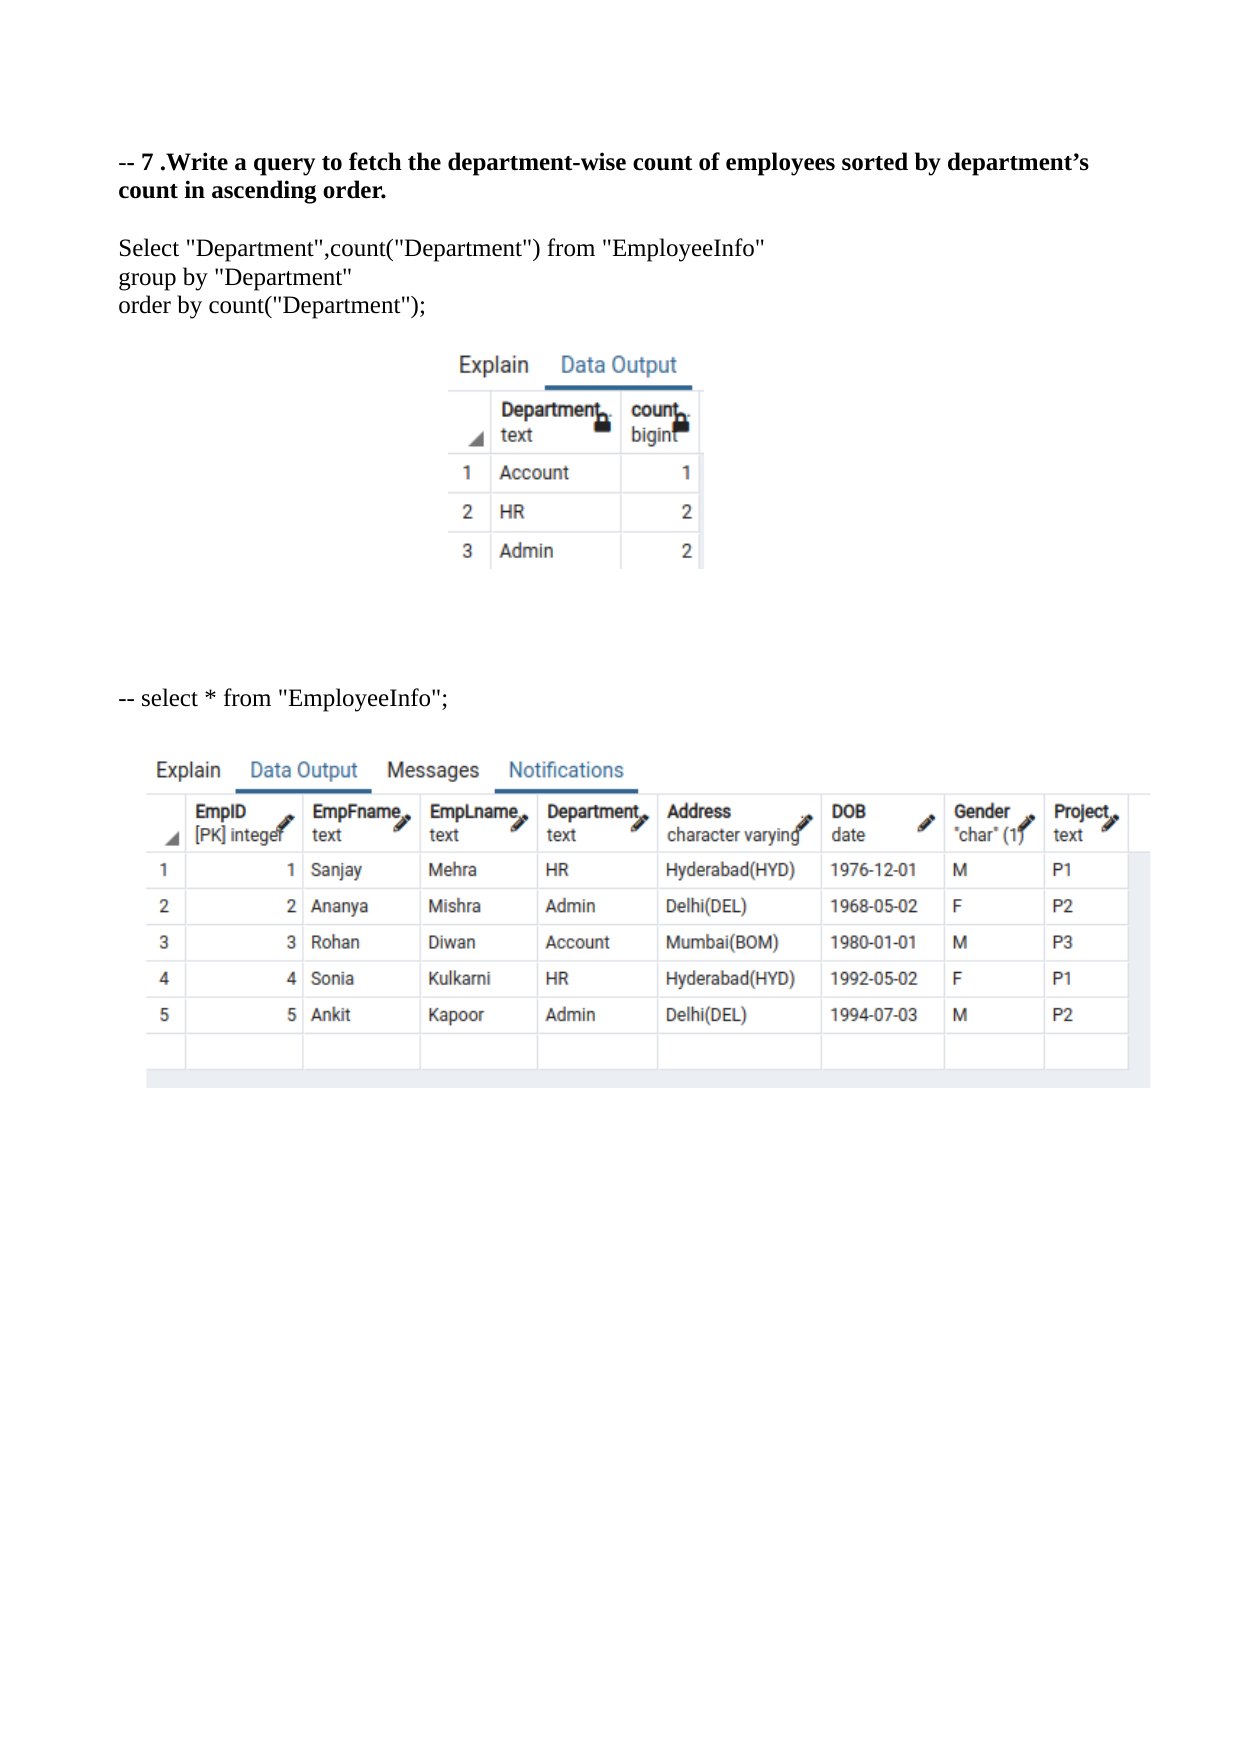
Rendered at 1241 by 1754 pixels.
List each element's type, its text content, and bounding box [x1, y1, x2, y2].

text -- 7 .Write a query to fetch the department-wise count of employees sorted by department’s count in ascending order. [118, 147, 1122, 204]
text Select "Department",count("Department") from "EmployeeInfo" [118, 233, 1122, 262]
picture [448, 348, 705, 569]
text order by count("Department"); [118, 291, 1122, 319]
text -- select * from "EmployeeInfo"; [118, 683, 1122, 712]
text group by "Department" [118, 262, 1122, 291]
picture [146, 753, 1151, 1088]
